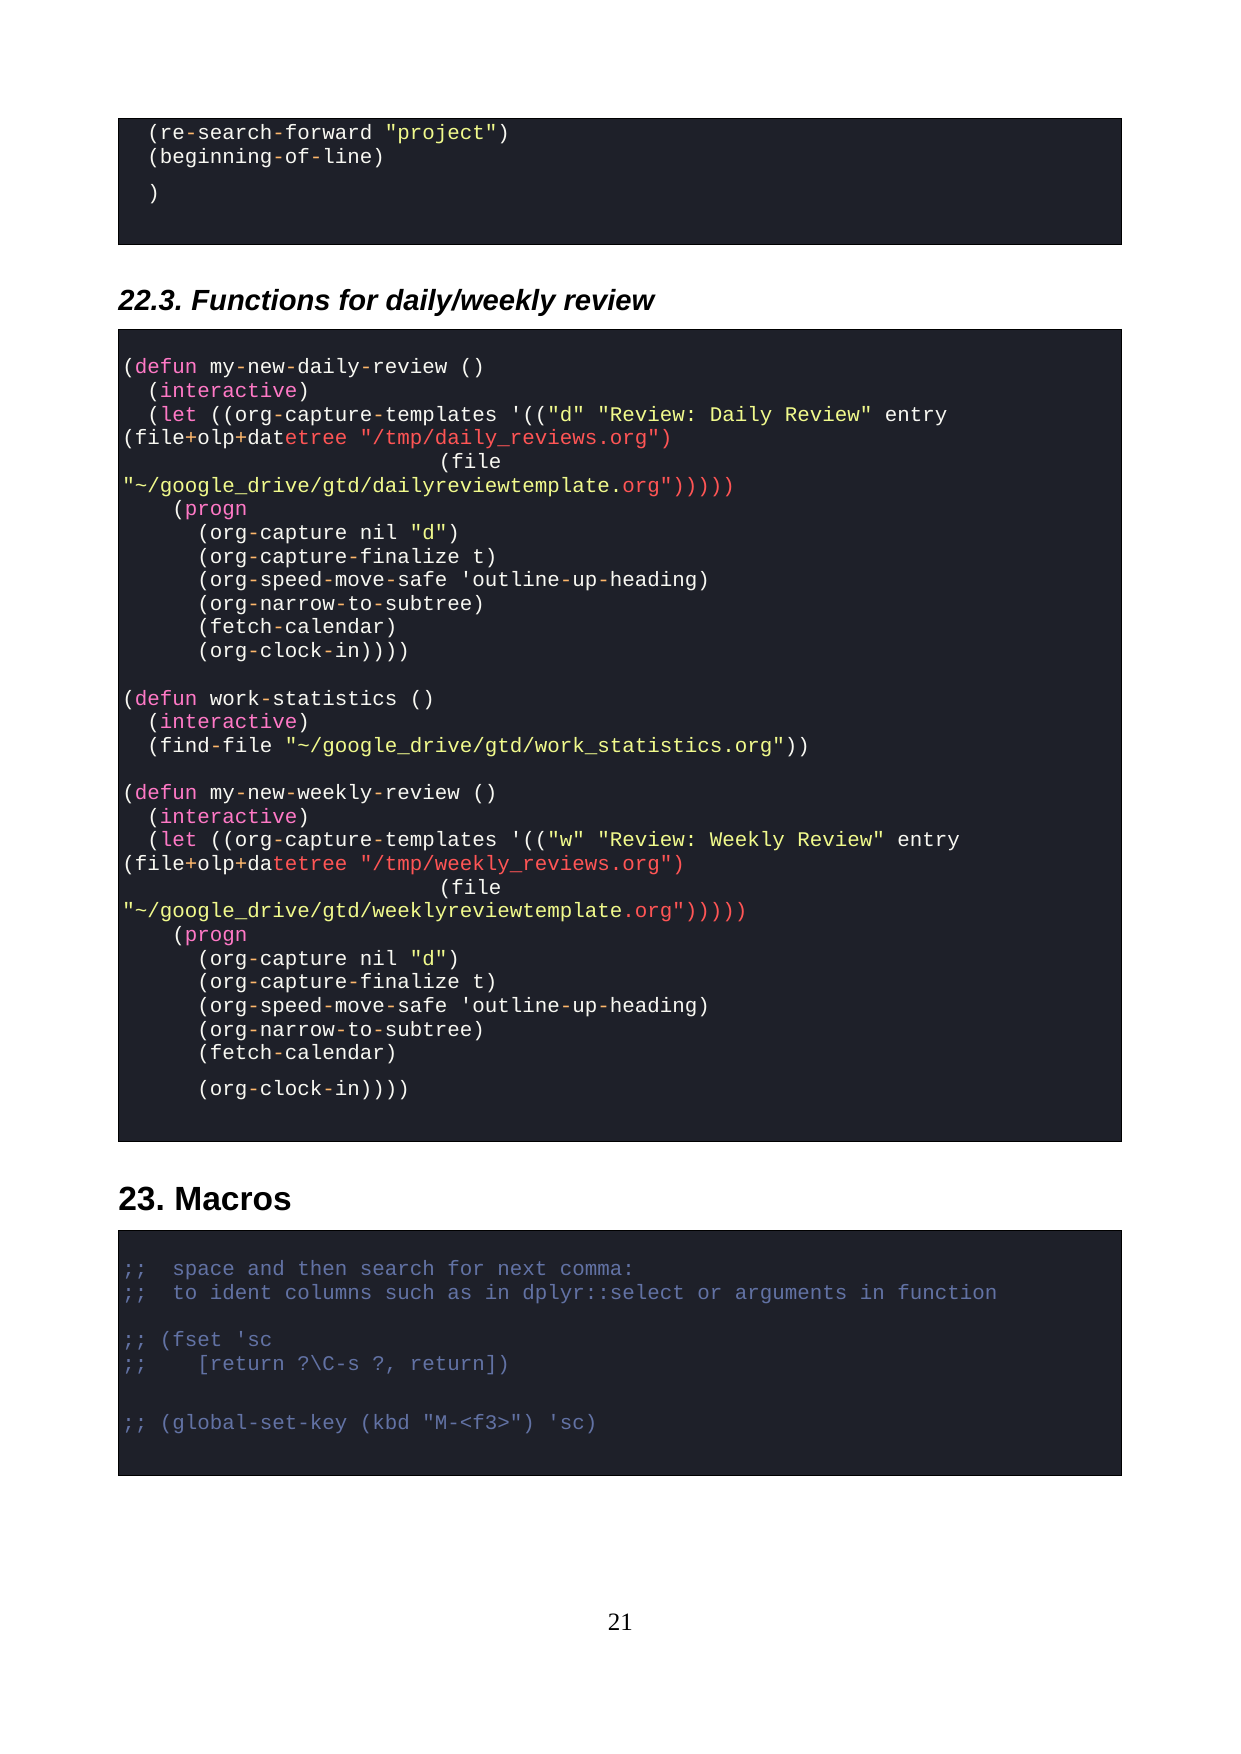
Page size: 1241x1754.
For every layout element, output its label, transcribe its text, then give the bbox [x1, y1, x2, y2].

text (interactive) [119, 376, 1121, 400]
text (fetch-calendar) [119, 613, 1121, 636]
text (defun my-new-weekly-review () [119, 778, 1121, 802]
text (file "~/google_drive/gtd/weeklyreviewtemplate.org"))))) [119, 873, 1121, 920]
text (org-narrow-to-subtree) [119, 1014, 1121, 1038]
text (progn [119, 920, 1121, 944]
text (let ((org-capture-templates '(("w" "Review: Weekly Review" entry (file+olp+datetree "/tmp/weekly_reviews.org") [119, 825, 1121, 873]
text ;; [return ?\C-s ?, return]) [119, 1349, 1121, 1372]
text (org-clock-in)))) [119, 1074, 1121, 1102]
text ) [119, 178, 1121, 205]
subtitle Functions for daily/weekly review [118, 283, 1122, 316]
text (progn [119, 494, 1121, 518]
text (org-clock-in)))) [119, 636, 1121, 660]
text (defun work-statistics () [119, 683, 1121, 707]
text (org-capture-finalize t) [119, 542, 1121, 565]
text (beginning-of-line) [119, 142, 1121, 169]
text (fetch-calendar) [119, 1038, 1121, 1066]
text ;; space and then search for next comma: [119, 1254, 1121, 1278]
text (file "~/google_drive/gtd/dailyreviewtemplate.org"))))) [119, 447, 1121, 494]
text (defun my-new-daily-review () [119, 352, 1121, 376]
text (re-search-forward "project") [119, 119, 1121, 142]
text (let ((org-capture-templates '(("d" "Review: Daily Review" entry (file+olp+datetree "/tmp/daily_reviews.org") [119, 400, 1121, 447]
text (org-speed-move-safe 'outline-up-heading) [119, 565, 1121, 589]
text ;; (fset 'sc [119, 1325, 1121, 1349]
text ;; to ident columns such as in dplyr::select or arguments in function [119, 1278, 1121, 1301]
text (org-capture-finalize t) [119, 967, 1121, 991]
text (find-file "~/google_drive/gtd/work_statistics.org")) [119, 731, 1121, 754]
text (org-capture nil "d") [119, 518, 1121, 542]
text (interactive) [119, 707, 1121, 731]
text (org-speed-move-safe 'outline-up-heading) [119, 991, 1121, 1014]
text (org-capture nil "d") [119, 944, 1121, 967]
text (interactive) [119, 802, 1121, 825]
subtitle Macros [118, 1179, 1122, 1218]
text ;; (global-set-key (kbd "M-<f3>") 'sc) [119, 1408, 1121, 1436]
text (org-narrow-to-subtree) [119, 589, 1121, 613]
